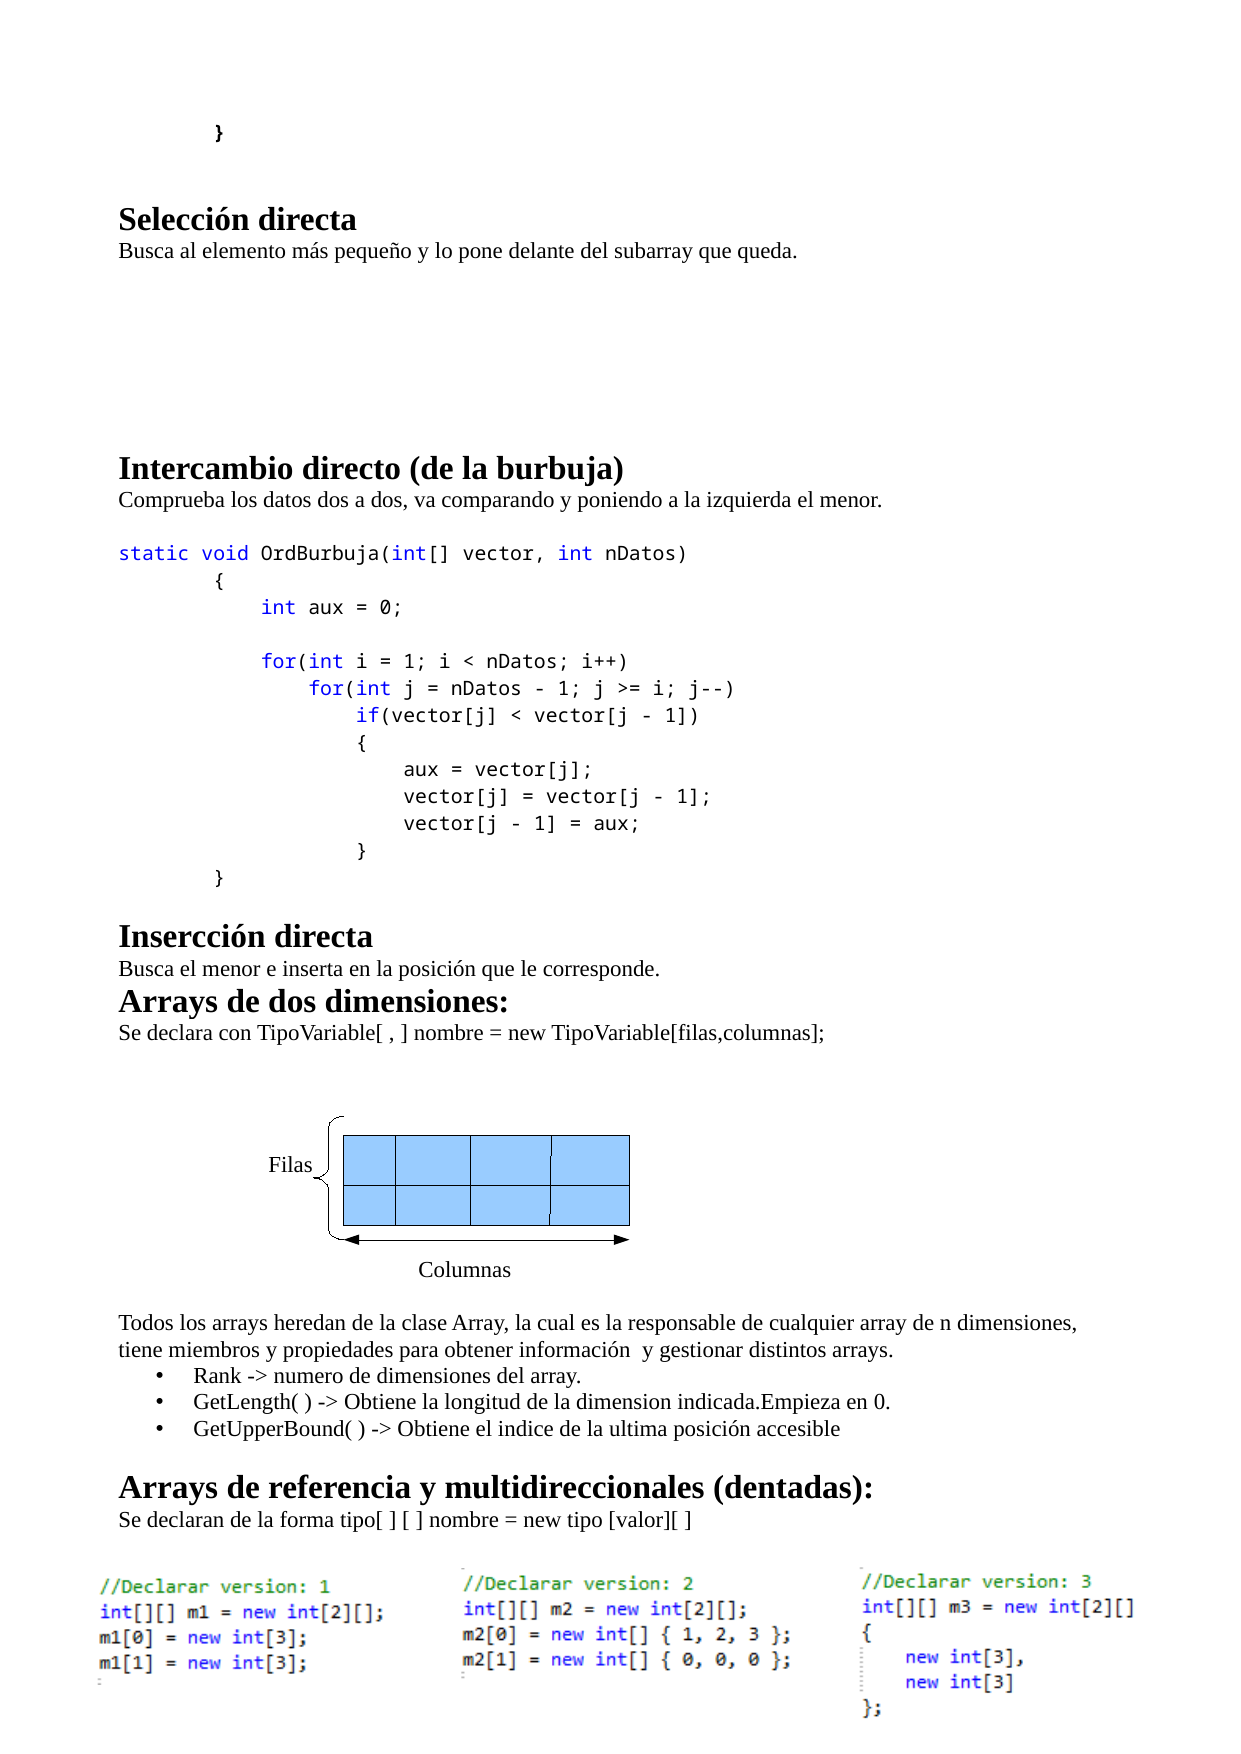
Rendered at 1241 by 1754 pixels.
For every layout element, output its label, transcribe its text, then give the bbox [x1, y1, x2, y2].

picture [96, 1572, 395, 1685]
text { [118, 566, 1122, 593]
text int aux = 0; [118, 593, 1122, 620]
text { [118, 728, 1122, 755]
text Busca el menor e inserta en la posición que le corresponde. [118, 955, 1122, 981]
text Comprueba los datos dos a dos, va comparando y poniendo a la izquierda el menor. [118, 487, 1122, 513]
text Busca al elemento más pequeño y lo pone delante del subarray que queda. [118, 237, 1122, 264]
text static void OrdBurbuja(int[] vector, int nDatos) [118, 539, 1122, 566]
text [630, 1151, 1122, 1177]
text Todos los arrays heredan de la clase Array, la cual es la responsable de cualquier array de n dimensiones, tiene miembros y propiedades para obtener información y gestionar distintos arrays. [118, 1309, 1122, 1362]
text vector[j - 1] = aux; [118, 809, 1122, 836]
text Se declaran de la forma tipo[ ] [ ] nombre = new tipo [valor][ ] [118, 1506, 1122, 1532]
text Arrays de dos dimensiones: [118, 981, 1122, 1019]
text vector[j] = vector[j - 1]; [118, 782, 1122, 809]
text Intercambio directo (de la burbuja) [118, 448, 1122, 487]
text } [118, 863, 1122, 890]
picture [460, 1568, 802, 1680]
list Rank -> numero de dimensiones del array. [156, 1362, 1122, 1388]
list GetUpperBound( ) -> Obtiene el indice de la ultima posición accesible [156, 1415, 1122, 1441]
text Columnas [118, 1257, 1122, 1283]
text Selección directa [118, 199, 1122, 237]
text Insercción directa [118, 916, 1122, 955]
text aux = vector[j]; [118, 755, 1122, 782]
picture [857, 1566, 1142, 1726]
text Filas [118, 1151, 343, 1177]
text for(int i = 1; i < nDatos; i++) [118, 647, 1122, 674]
text for(int j = nDatos - 1; j >= i; j--) [118, 674, 1122, 701]
list GetLength( ) -> Obtiene la longitud de la dimension indicada.Empieza en 0. [156, 1388, 1122, 1415]
text } [118, 118, 1122, 145]
text } [118, 836, 1122, 863]
text Se declara con TipoVariable[ , ] nombre = new TipoVariable[filas,columnas]; [118, 1019, 1122, 1046]
text Arrays de referencia y multidireccionales (dentadas): [118, 1467, 1122, 1506]
text if(vector[j] < vector[j - 1]) [118, 701, 1122, 728]
